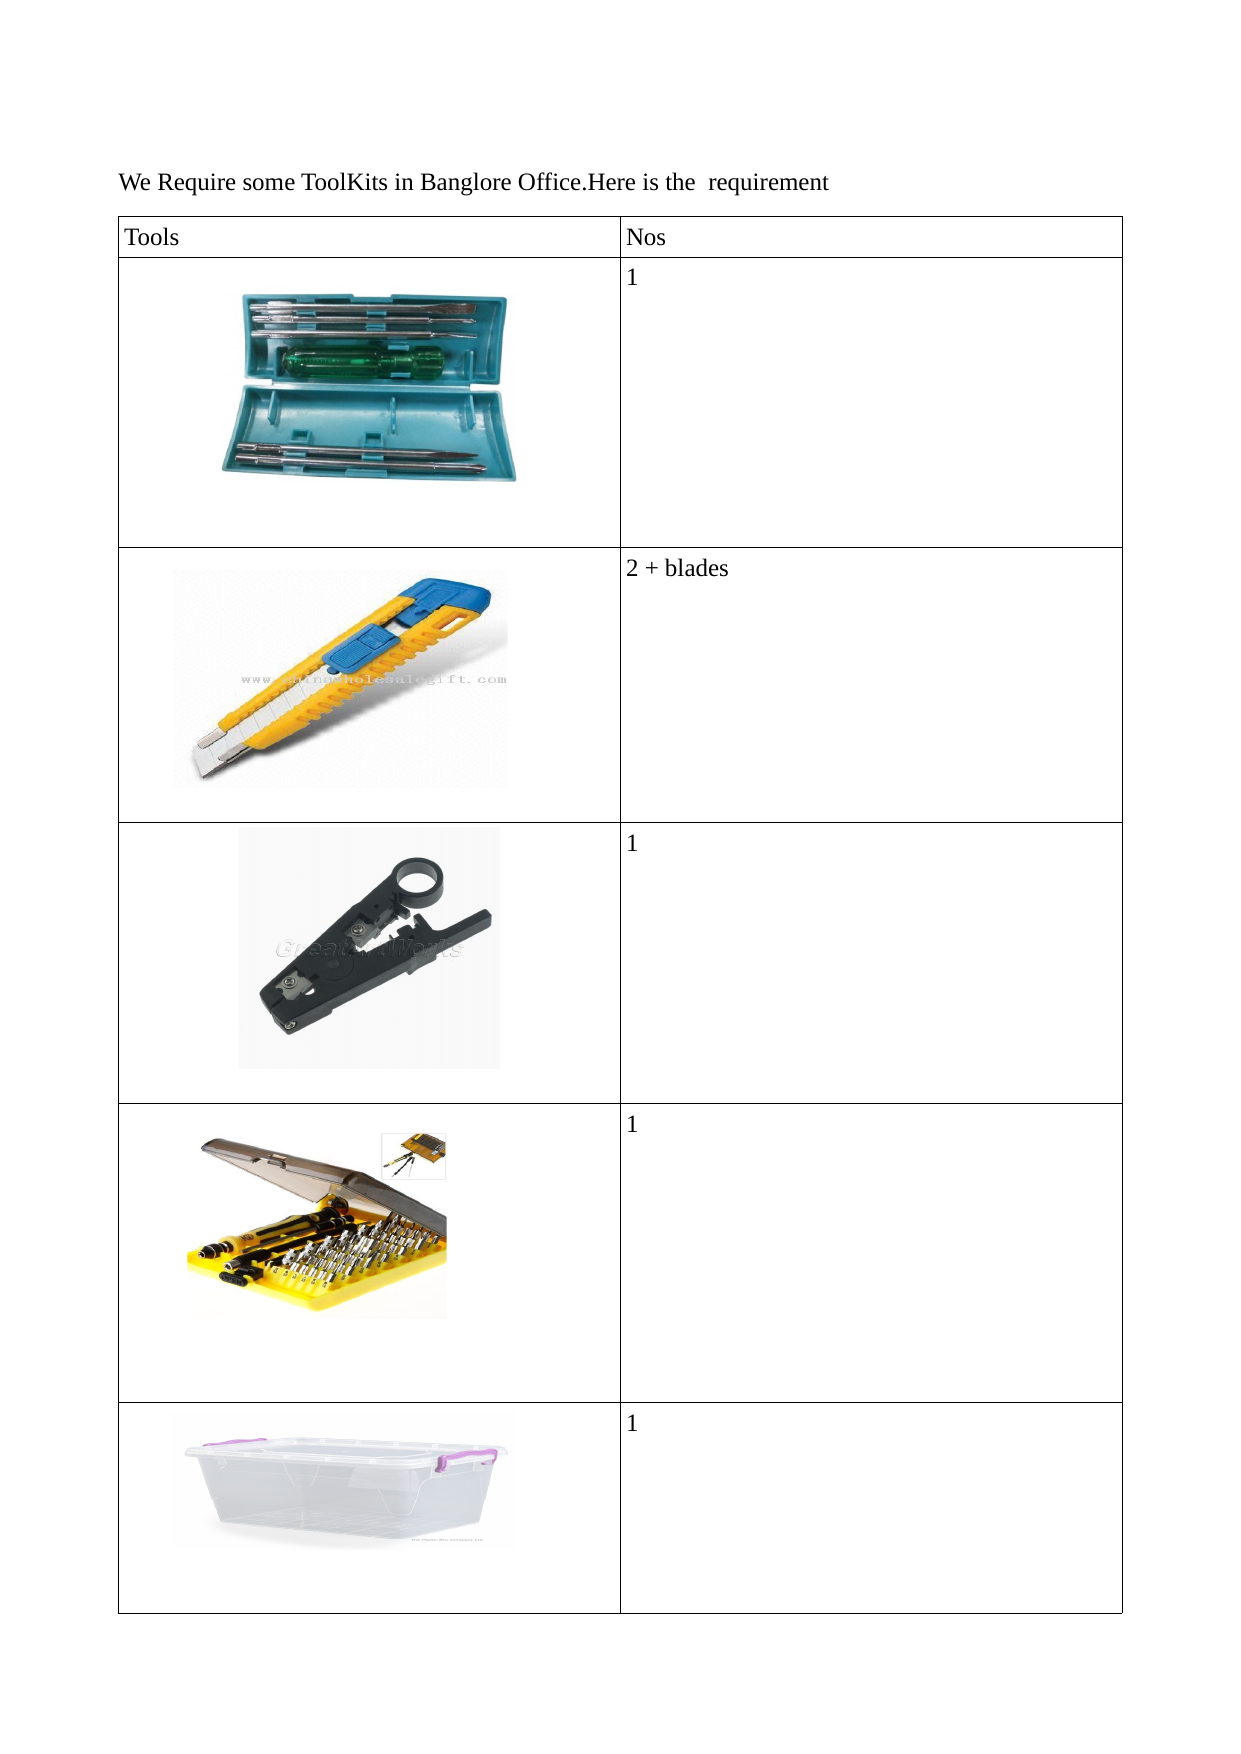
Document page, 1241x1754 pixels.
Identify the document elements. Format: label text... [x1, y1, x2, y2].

text We Require some ToolKits in Banglore Office.Here is the requirement [118, 167, 1122, 196]
table_cell 1 [621, 258, 1122, 547]
table_cell 1 [621, 1403, 1122, 1613]
picture [238, 827, 501, 1069]
table_header Nos [621, 217, 1122, 257]
table_cell [119, 1403, 620, 1549]
table_cell 1 [621, 823, 1122, 1103]
table_cell 1 [621, 1104, 1122, 1402]
table_cell [119, 258, 620, 262]
table_cell [119, 788, 620, 822]
table_cell [119, 513, 620, 547]
table_cell [119, 548, 620, 787]
picture [173, 570, 508, 788]
table_cell [119, 823, 620, 1103]
table_cell [119, 263, 221, 512]
table_cell [119, 1550, 620, 1613]
table_header Tools [119, 217, 620, 257]
table_cell [517, 263, 620, 512]
table_cell 2 + blades [621, 548, 1122, 822]
picture [221, 262, 517, 513]
table_cell [119, 1133, 620, 1402]
picture [170, 1411, 516, 1550]
table_cell [119, 1104, 620, 1132]
picture [187, 1132, 447, 1319]
